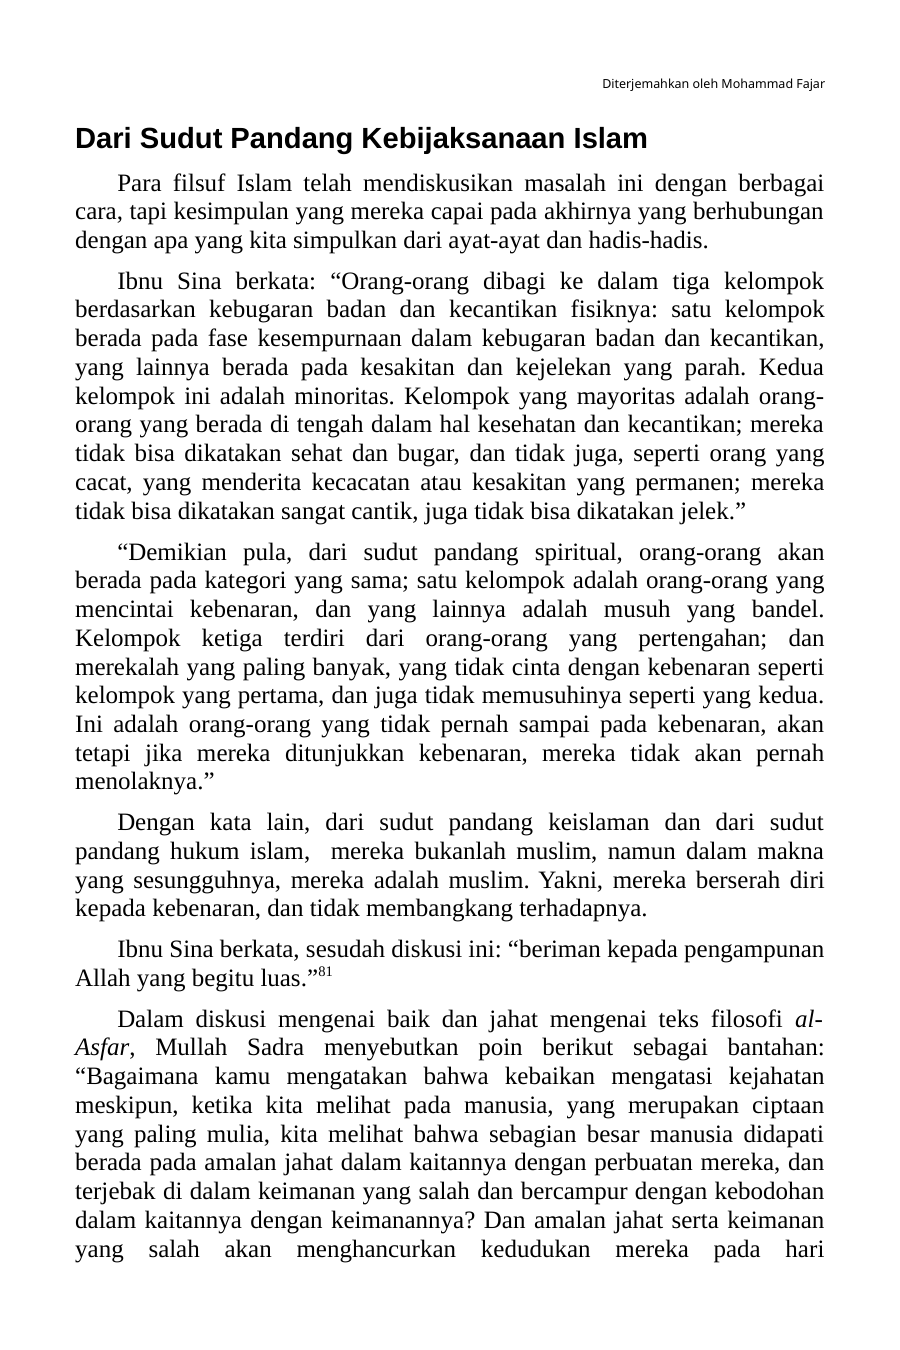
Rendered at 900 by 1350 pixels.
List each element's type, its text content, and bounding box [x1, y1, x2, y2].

text Ibnu Sina berkata, sesudah diskusi ini: “beriman kepada pengampunan Allah yang begitu luas.” [75, 934, 825, 992]
subtitle Dari Sudut Pandang Kebijaksanaan Islam [75, 122, 825, 155]
text Dalam diskusi mengenai baik dan jahat mengenai teks filosofi al-Asfar, Mullah Sadra menyebutkan poin berikut sebagai bantahan: “Bagaimana kamu mengatakan bahwa kebaikan mengatasi kejahatan meskipun, ketika kita melihat pada manusia, yang merupakan ciptaan yang paling mulia, kita melihat bahwa sebagian besar manusia didapati berada pada amalan jahat dalam kaitannya dengan perbuatan mereka, dan terjebak di dalam keimanan yang salah dan bercampur dengan kebodohan dalam kaitannya dengan keimanannya? Dan amalan jahat serta keimanan yang salah akan menghancurkan kedudukan mereka pada hari [75, 1004, 825, 1262]
text “Demikian pula, dari sudut pandang spiritual, orang-orang akan berada pada kategori yang sama; satu kelompok adalah orang-orang yang mencintai kebenaran, dan yang lainnya adalah musuh yang bandel. Kelompok ketiga terdiri dari orang-orang yang pertengahan; dan merekalah yang paling banyak, yang tidak cinta dengan kebenaran seperti kelompok yang pertama, dan juga tidak memusuhinya seperti yang kedua. Ini adalah orang-orang yang tidak pernah sampai pada kebenaran, akan tetapi jika mereka ditunjukkan kebenaran, mereka tidak akan pernah menolaknya.” [75, 537, 825, 795]
text Ibnu Sina berkata: “Orang-orang dibagi ke dalam tiga kelompok berdasarkan kebugaran badan dan kecantikan fisiknya: satu kelompok berada pada fase kesempurnaan dalam kebugaran badan dan kecantikan, yang lainnya berada pada kesakitan dan kejelekan yang parah. Kedua kelompok ini adalah minoritas. Kelompok yang mayoritas adalah orang-orang yang berada di tengah dalam hal kesehatan dan kecantikan; mereka tidak bisa dikatakan sehat dan bugar, dan tidak juga, seperti orang yang cacat, yang menderita kecacatan atau kesakitan yang permanen; mereka tidak bisa dikatakan sangat cantik, juga tidak bisa dikatakan jelek.” [75, 266, 825, 524]
text Para filsuf Islam telah mendiskusikan masalah ini dengan berbagai cara, tapi kesimpulan yang mereka capai pada akhirnya yang berhubungan dengan apa yang kita simpulkan dari ayat-ayat dan hadis-hadis. [75, 168, 825, 254]
text Dengan kata lain, dari sudut pandang keislaman dan dari sudut pandang hukum islam, mereka bukanlah muslim, namun dalam makna yang sesungguhnya, mereka adalah muslim. Yakni, mereka berserah diri kepada kebenaran, dan tidak membangkang terhadapnya. [75, 807, 825, 922]
